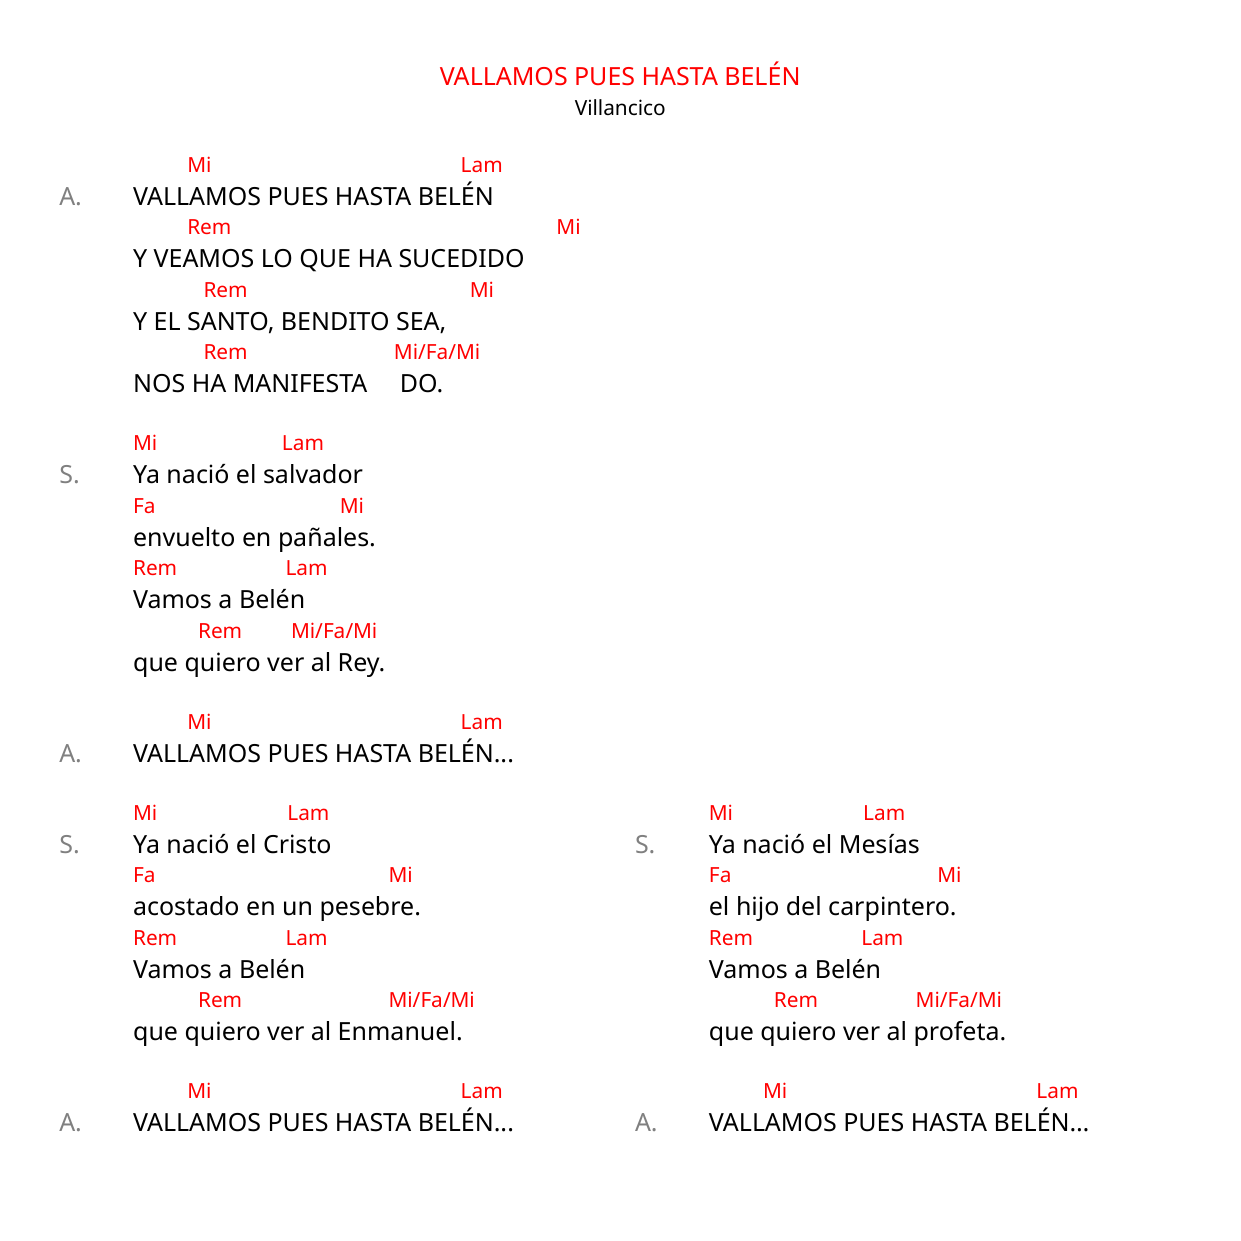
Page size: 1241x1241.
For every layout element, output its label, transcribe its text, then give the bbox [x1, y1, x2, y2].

text Vamos a Belén [59, 582, 1181, 616]
text Rem Mi/Fa/Mi [635, 985, 1181, 1014]
text S. Ya nació el Cristo [59, 826, 605, 860]
text Rem Mi [59, 212, 1181, 241]
text S. Ya nació el Mesías [635, 826, 1181, 860]
text Rem Lam [635, 923, 1181, 951]
text A. VALLAMOS PUES HASTA BELÉN… [635, 1105, 1181, 1139]
text Fa Mi [59, 491, 1181, 519]
text Rem Lam [59, 923, 605, 951]
text A. VALLAMOS PUES HASTA BELÉN... [59, 735, 1181, 769]
text Y EL SANTO, BENDITO SEA, [59, 303, 1181, 337]
text A. VALLAMOS PUES HASTA BELÉN [59, 178, 1181, 212]
text que quiero ver al Enmanuel. [59, 1014, 605, 1048]
text S. Ya nació el salvador [59, 457, 1181, 491]
text Rem Lam [59, 553, 1181, 582]
text que quiero ver al Rey. [59, 644, 1181, 678]
text Vallamos pues hasta Belén [59, 59, 1181, 93]
text Mi Lam [59, 707, 1181, 735]
text Rem Mi/Fa/Mi [59, 337, 1181, 366]
text envuelto en pañales. [59, 519, 1181, 553]
text el hijo del carpintero. [635, 889, 1181, 923]
text Y VEAMOS LO QUE HA SUCEDIDO [59, 241, 1181, 275]
text Rem Mi/Fa/Mi [59, 985, 605, 1014]
text Fa Mi [59, 860, 605, 889]
text Villancico [59, 93, 1181, 122]
text Mi Lam [635, 1076, 1181, 1105]
text Mi Lam [59, 150, 1181, 178]
text Rem Mi [59, 275, 1181, 303]
text Mi Lam [59, 428, 1181, 457]
text acostado en un pesebre. [59, 889, 605, 923]
text Mi Lam [59, 1076, 605, 1105]
text A. VALLAMOS PUES HASTA BELÉN... [59, 1105, 605, 1139]
text Mi Lam [635, 798, 1181, 826]
text que quiero ver al profeta. [635, 1014, 1181, 1048]
text Vamos a Belén [635, 951, 1181, 985]
text NOS HA MANIFESTA DO. [59, 366, 1181, 400]
text Mi Lam [59, 798, 605, 826]
text Rem Mi/Fa/Mi [59, 616, 1181, 644]
text Vamos a Belén [59, 951, 605, 985]
text Fa Mi [635, 860, 1181, 889]
